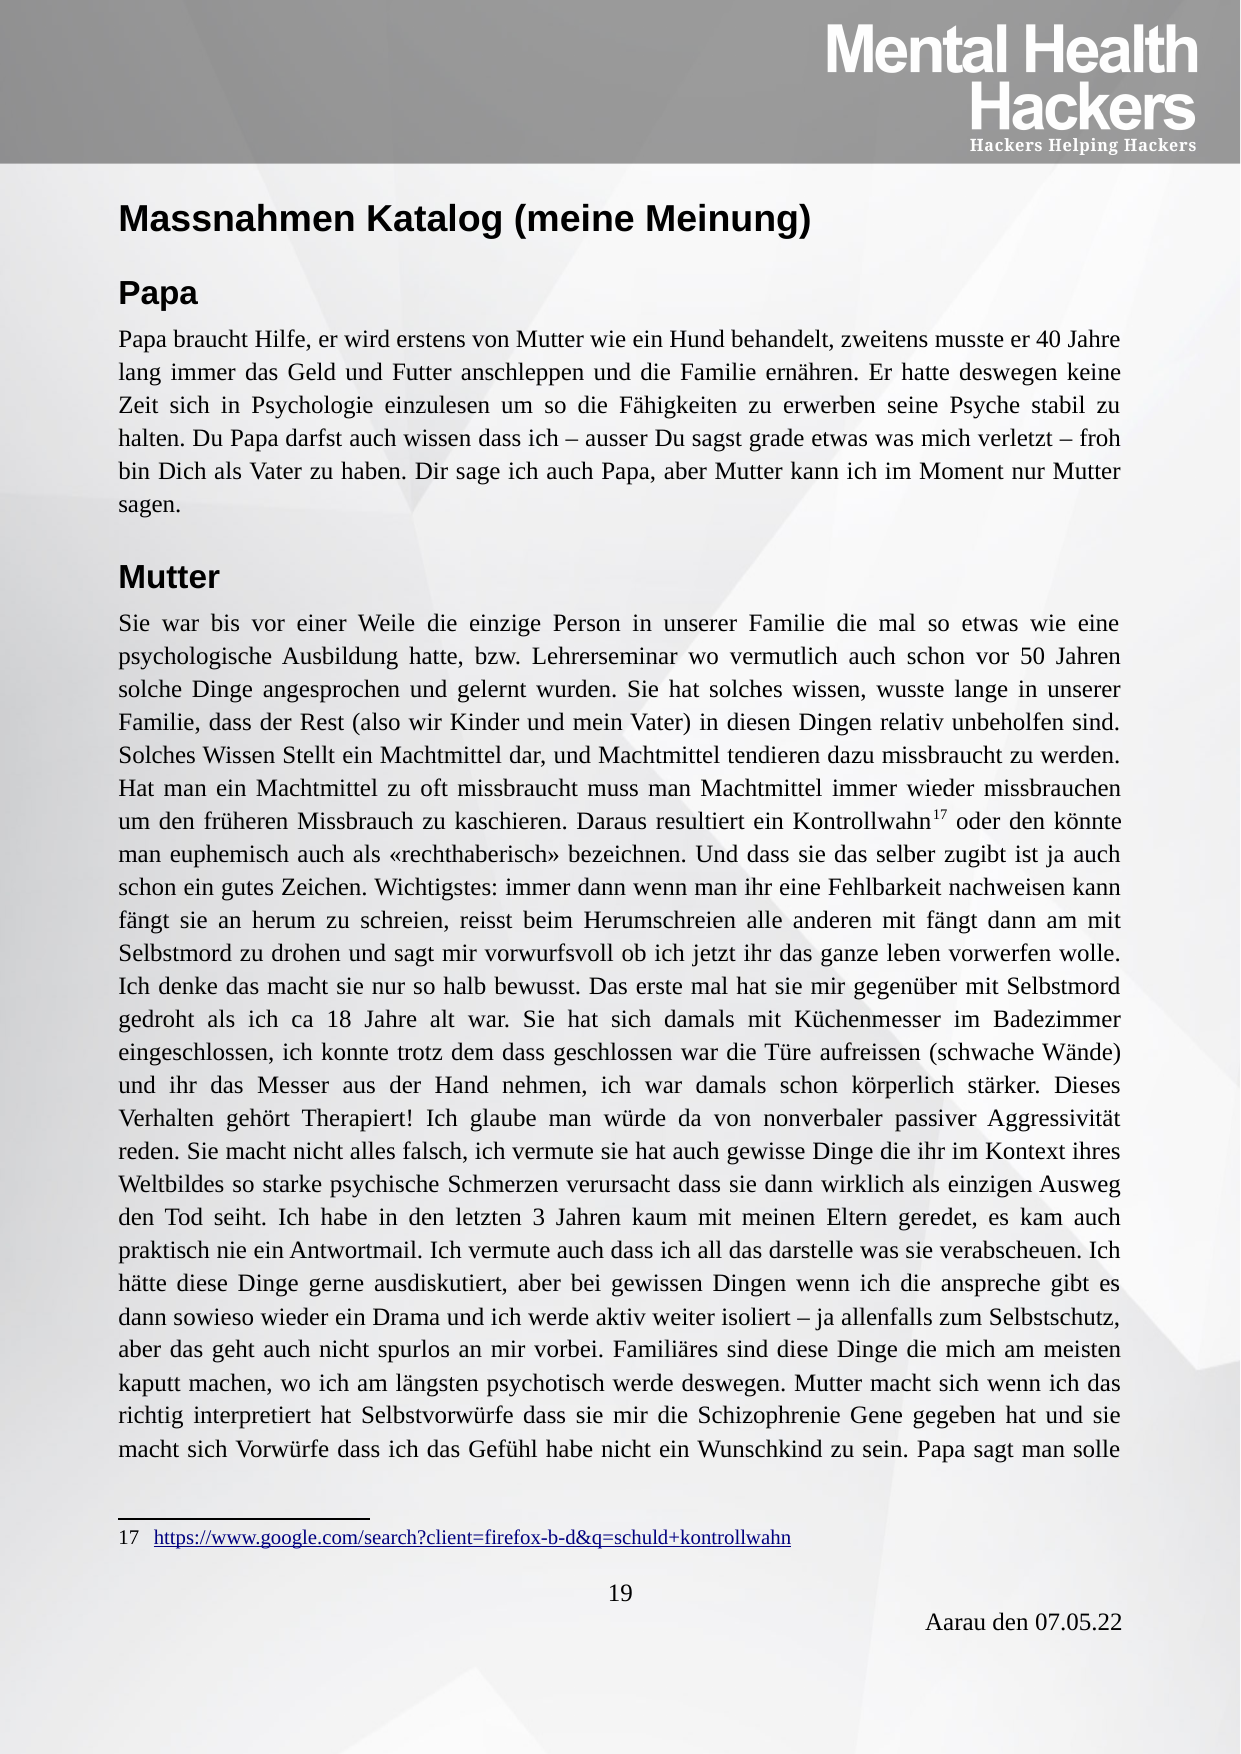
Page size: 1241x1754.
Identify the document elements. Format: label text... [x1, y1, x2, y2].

picture [0, 0, 1241, 1754]
text Sie war bis vor einer Weile die einzige Person in unserer Familie die mal so etwas wie eine psychologische Ausbildung hatte, bzw. Lehrerseminar wo vermutlich auch schon vor 50 Jahren solche Dinge angesprochen und gelernt wurden. Sie hat solches wissen, wusste lange in unserer Familie, dass der Rest (also wir Kinder und mein Vater) in diesen Dingen relativ unbeholfen sind. Solches Wissen Stellt ein Machtmittel dar, und Machtmittel tendieren dazu missbraucht zu werden. Hat man ein Machtmittel zu oft missbraucht muss man Machtmittel immer wieder missbrauchen um den früheren Missbrauch zu kaschieren. Daraus resultiert ein Kontrollwahn oder den könnte man euphemisch auch als «rechthaberisch» bezeichnen. Und dass sie das selber zugibt ist ja auch schon ein gutes Zeichen. Wichtigstes: immer dann wenn man ihr eine Fehlbarkeit nachweisen kann fängt sie an herum zu schreien, reisst beim Herumschreien alle anderen mit fängt dann am mit Selbstmord zu drohen und sagt mir vorwurfsvoll ob ich jetzt ihr das ganze leben vorwerfen wolle. Ich denke das macht sie nur so halb bewusst. Das erste mal hat sie mir gegenüber mit Selbstmord gedroht als ich ca 18 Jahre alt war. Sie hat sich damals mit Küchenmesser im Badezimmer eingeschlossen, ich konnte trotz dem dass geschlossen war die Türe aufreissen (schwache Wände) und ihr das Messer aus der Hand nehmen, ich war damals schon körperlich stärker. Dieses Verhalten gehört Therapiert! Ich glaube man würde da von nonverbaler passiver Aggressivität reden. Sie macht nicht alles falsch, ich vermute sie hat auch gewisse Dinge die ihr im Kontext ihres Weltbildes so starke psychische Schmerzen verursacht dass sie dann wirklich als einzigen Ausweg den Tod seiht. Ich habe in den letzten 3 Jahren kaum mit meinen Eltern geredet, es kam auch praktisch nie ein Antwortmail. Ich vermute auch dass ich all das darstelle was sie verabscheuen. Ich hätte diese Dinge gerne ausdiskutiert, aber bei gewissen Dingen wenn ich die anspreche gibt es dann sowieso wieder ein Drama und ich werde aktiv weiter isoliert – ja allenfalls zum Selbstschutz, aber das geht auch nicht spurlos an mir vorbei. Familiäres sind diese Dinge die mich am meisten kaputt machen, wo ich am längsten psychotisch werde deswegen. Mutter macht sich wenn ich das richtig interpretiert hat Selbstvorwürfe dass sie mir die Schizophrenie Gene gegeben hat und sie macht sich Vorwürfe dass ich das Gefühl habe nicht ein Wunschkind zu sein. Papa sagt man solle [118, 608, 1122, 1462]
text Papa braucht Hilfe, er wird erstens von Mutter wie ein Hund behandelt, zweitens musste er 40 Jahre lang immer das Geld und Futter anschleppen und die Familie ernähren. Er hatte deswegen keine Zeit sich in Psychologie einzulesen um so die Fähigkeiten zu erwerben seine Psyche stabil zu halten. Du Papa darfst auch wissen dass ich – ausser Du sagst grade etwas was mich verletzt – froh bin Dich als Vater zu haben. Dir sage ich auch Papa, aber Mutter kann ich im Moment nur Mutter sagen. [118, 324, 1122, 517]
text https://www.google.com/search?client=firefox-b-d&q=schuld+kontrollwahn [118, 1525, 1122, 1549]
subtitle Massnahmen Katalog (meine Meinung) [118, 196, 1122, 239]
subtitle Mutter [118, 557, 1122, 596]
subtitle Papa [118, 273, 1122, 311]
